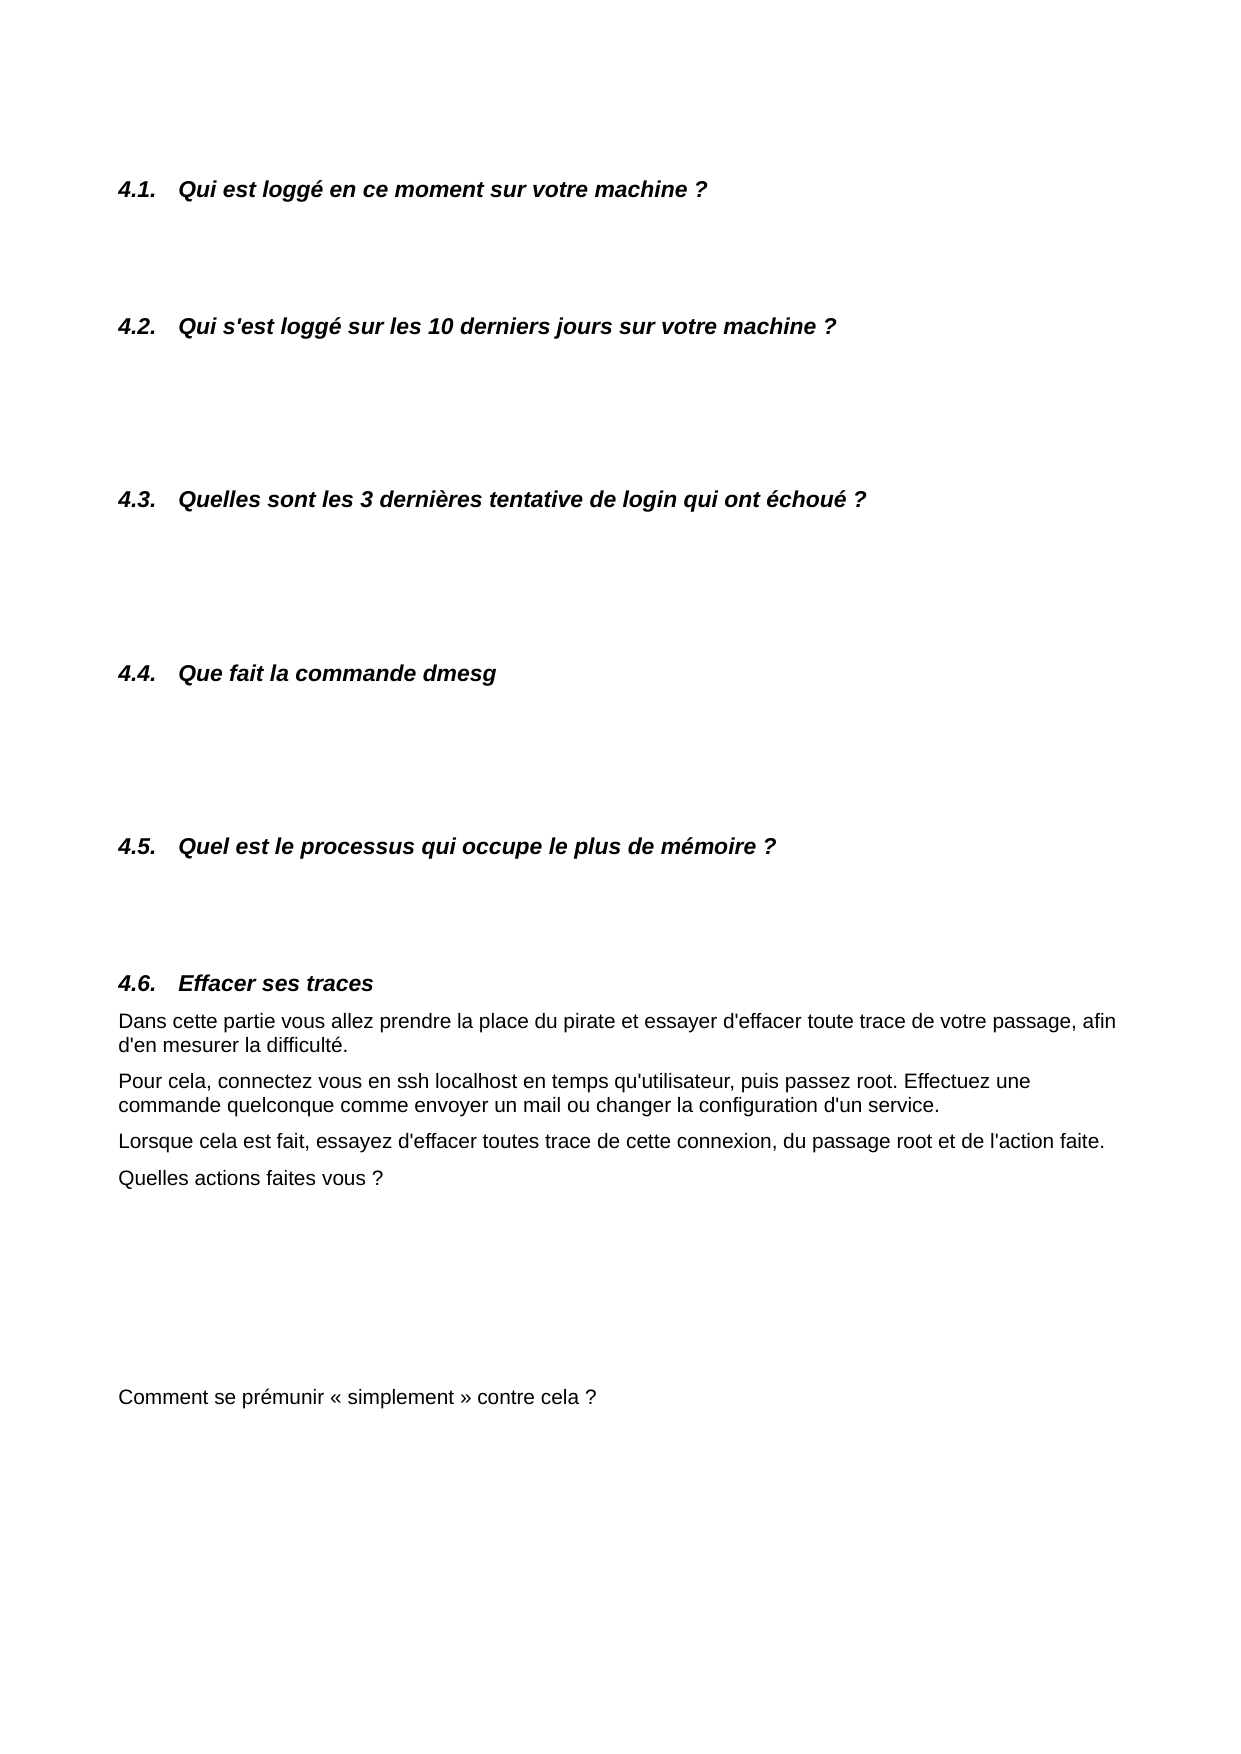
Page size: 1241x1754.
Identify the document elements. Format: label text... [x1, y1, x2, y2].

subtitle Qui s'est loggé sur les 10 derniers jours sur votre machine ? [118, 313, 1122, 339]
text Comment se prémunir « simplement » contre cela ? [118, 1384, 1122, 1408]
subtitle Que fait la commande dmesg [118, 659, 1122, 686]
subtitle Quel est le processus qui occupe le plus de mémoire ? [118, 833, 1122, 859]
subtitle Quelles sont les 3 dernières tentative de login qui ont échoué ? [118, 486, 1122, 513]
text Lorsque cela est fait, essayez d'effacer toutes trace de cette connexion, du passage root et de l'action faite. [118, 1129, 1122, 1153]
text Dans cette partie vous allez prendre la place du pirate et essayer d'effacer toute trace de votre passage, afin d'en mesurer la difficulté. [118, 1008, 1122, 1056]
subtitle Effacer ses traces [118, 969, 1122, 996]
subtitle Qui est loggé en ce moment sur votre machine ? [118, 176, 1122, 203]
text Pour cela, connectez vous en ssh localhost en temps qu'utilisateur, puis passez root. Effectuez une commande quelconque comme envoyer un mail ou changer la configuration d'un service. [118, 1069, 1122, 1117]
text Quelles actions faites vous ? [118, 1166, 1122, 1190]
